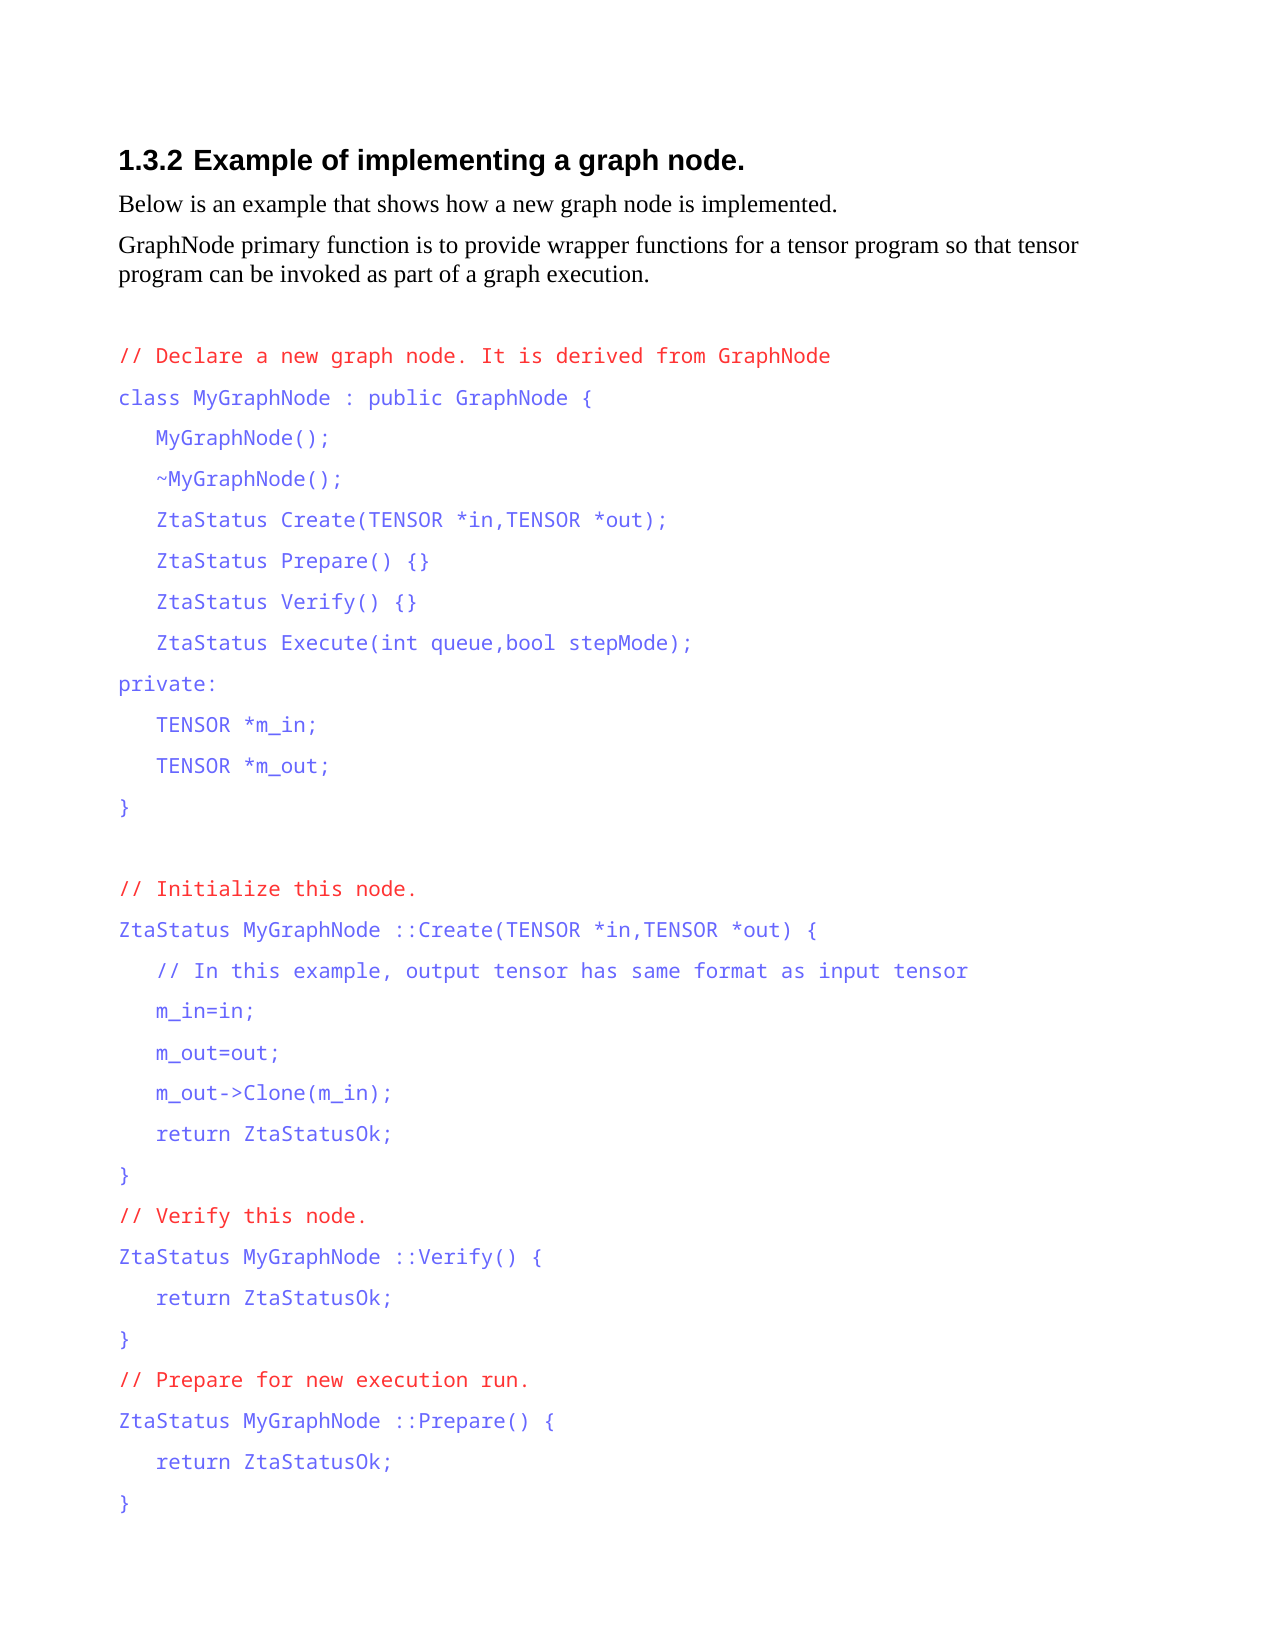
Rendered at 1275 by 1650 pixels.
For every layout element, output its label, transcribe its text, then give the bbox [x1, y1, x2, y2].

text // Verify this node. [118, 1201, 1157, 1230]
text m_out->Clone(m_in); [118, 1078, 1157, 1107]
text ZtaStatus Prepare() {} [118, 546, 1157, 575]
text return ZtaStatusOk; [118, 1447, 1157, 1475]
text MyGraphNode(); [118, 423, 1157, 452]
text return ZtaStatusOk; [118, 1283, 1157, 1312]
text Below is an example that shows how a new graph node is implemented. [118, 189, 1157, 218]
text // In this example, output tensor has same format as input tensor [118, 956, 1157, 984]
text } [118, 1160, 1157, 1189]
text TENSOR *m_out; [118, 751, 1157, 779]
text } [118, 1488, 1157, 1516]
text ZtaStatus Verify() {} [118, 587, 1157, 616]
text } [118, 1324, 1157, 1353]
text ZtaStatus Execute(int queue,bool stepMode); [118, 628, 1157, 657]
text ZtaStatus MyGraphNode ::Prepare() { [118, 1406, 1157, 1434]
text class MyGraphNode : public GraphNode { [118, 383, 1157, 411]
text // Declare a new graph node. It is derived from GraphNode [118, 342, 1157, 370]
text GraphNode primary function is to provide wrapper functions for a tensor program so that tensor program can be invoked as part of a graph execution. [118, 230, 1157, 288]
text private: [118, 669, 1157, 698]
text // Initialize this node. [118, 874, 1157, 902]
text // Prepare for new execution run. [118, 1365, 1157, 1393]
subtitle Example of implementing a graph node. [118, 143, 1157, 177]
text } [118, 792, 1157, 820]
text ZtaStatus MyGraphNode ::Verify() { [118, 1242, 1157, 1271]
text m_out=out; [118, 1038, 1157, 1066]
text ZtaStatus MyGraphNode ::Create(TENSOR *in,TENSOR *out) { [118, 915, 1157, 943]
text m_in=in; [118, 997, 1157, 1025]
text ZtaStatus Create(TENSOR *in,TENSOR *out); [118, 505, 1157, 534]
text TENSOR *m_in; [118, 710, 1157, 738]
text ~MyGraphNode(); [118, 464, 1157, 493]
text return ZtaStatusOk; [118, 1119, 1157, 1148]
